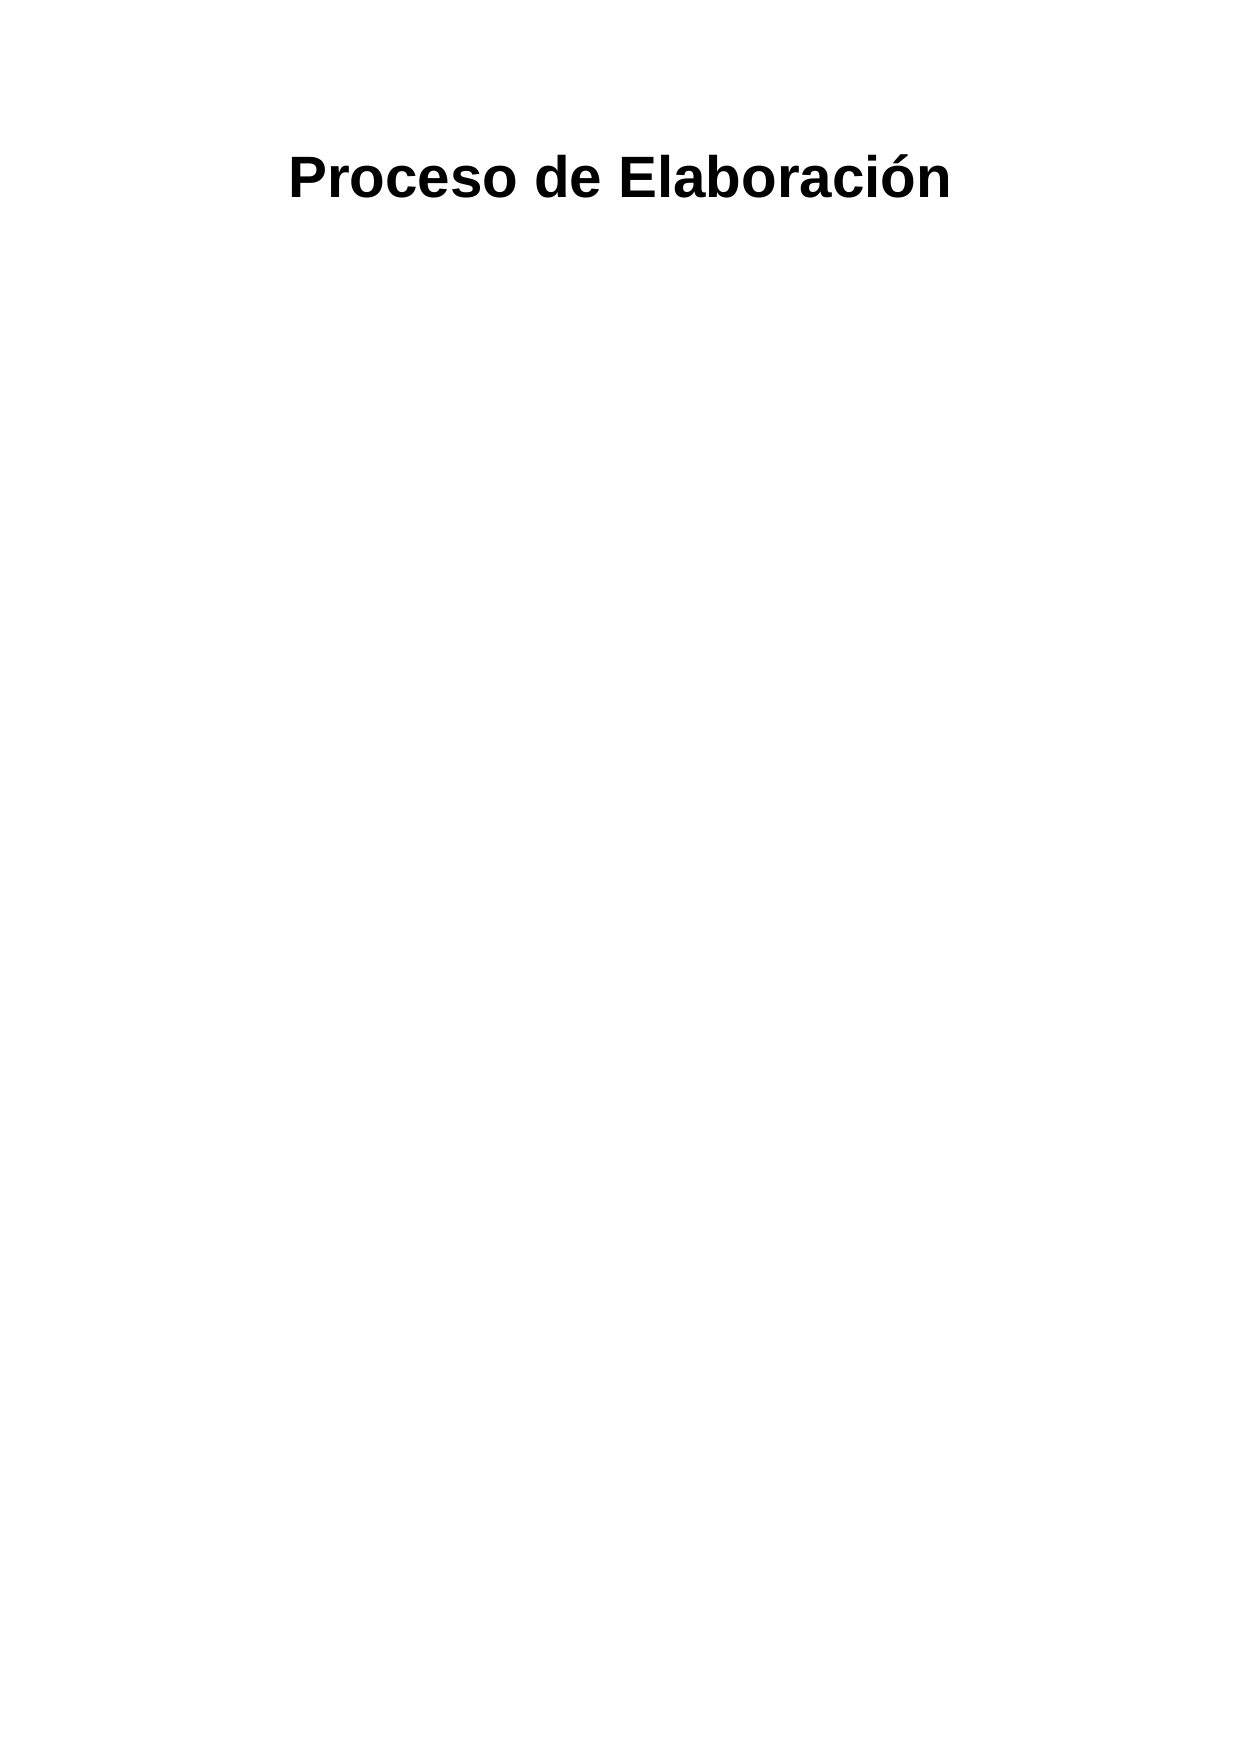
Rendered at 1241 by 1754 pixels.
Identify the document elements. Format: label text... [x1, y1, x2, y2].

title Proceso de Elaboración [118, 143, 1122, 210]
